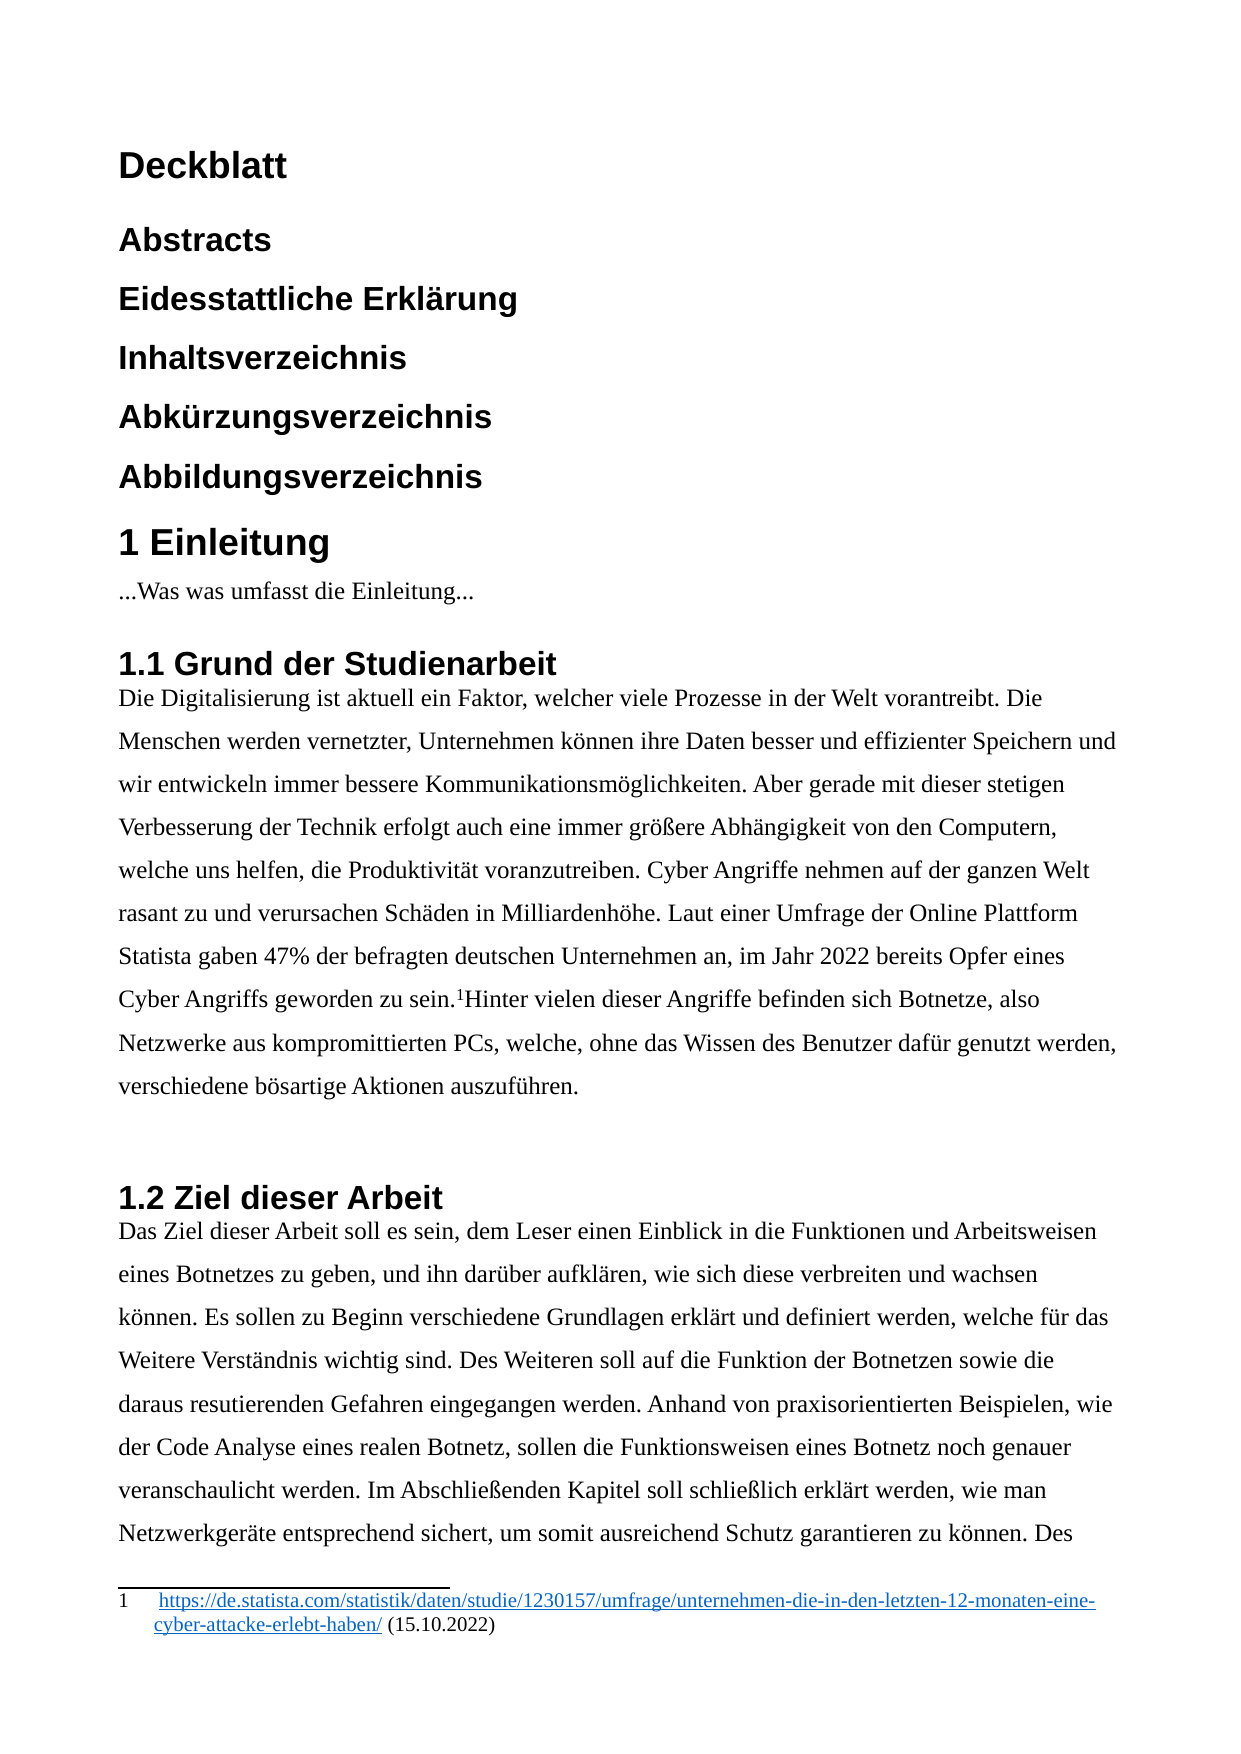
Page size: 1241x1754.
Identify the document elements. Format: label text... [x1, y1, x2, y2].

subtitle Abbildungsverzeichnis [118, 457, 1122, 495]
subtitle 1.2 Ziel dieser Arbeit [118, 1178, 1122, 1216]
subtitle Abkürzungsverzeichnis [118, 397, 1122, 436]
subtitle 1.1 Grund der Studienarbeit [118, 644, 1122, 683]
text Das Ziel dieser Arbeit soll es sein, dem Leser einen Einblick in die Funktionen und Arbeitsweisen eines Botnetzes zu geben, und ihn darüber aufklären, wie sich diese verbreiten und wachsen können. Es sollen zu Beginn verschiedene Grundlagen erklärt und definiert werden, welche für das Weitere Verständnis wichtig sind. Des Weiteren soll auf die Funktion der Botnetzen sowie die daraus resutierenden Gefahren eingegangen werden. Anhand von praxisorientierten Beispielen, wie der Code Analyse eines realen Botnetz, sollen die Funktionsweisen eines Botnetz noch genauer veranschaulicht werden. Im Abschließenden Kapitel soll schließlich erklärt werden, wie man Netzwerkgeräte entsprechend sichert, um somit ausreichend Schutz garantieren zu können. Des [118, 1216, 1122, 1547]
subtitle 1 Einleitung [118, 520, 1122, 563]
subtitle Inhaltsverzeichnis [118, 338, 1122, 377]
text ...Was was umfasst die Einleitung... [118, 576, 1122, 604]
text https://de.statista.com/statistik/daten/studie/1230157/umfrage/unternehmen-die-in-den-letzten-12-monaten-eine-cyber-attacke-erlebt-haben/ (15.10.2022) [118, 1588, 1122, 1636]
subtitle Abstracts [118, 219, 1122, 258]
subtitle Deckblatt [118, 143, 1122, 186]
text Die Digitalisierung ist aktuell ein Faktor, welcher viele Prozesse in der Welt vorantreibt. Die Menschen werden vernetzter, Unternehmen können ihre Daten besser und effizienter Speichern und wir entwickeln immer bessere Kommunikationsmöglichkeiten. Aber gerade mit dieser stetigen Verbesserung der Technik erfolgt auch eine immer größere Abhängigkeit von den Computern, welche uns helfen, die Produktivität voranzutreiben. Cyber Angriffe nehmen auf der ganzen Welt rasant zu und verursachen Schäden in Milliardenhöhe. Laut einer Umfrage der Online Plattform Statista gaben 47% der befragten deutschen Unternehmen an, im Jahr 2022 bereits Opfer eines Cyber Angriffs geworden zu sein.Hinter vielen dieser Angriffe befinden sich Botnetze, also Netzwerke aus kompromittierten PCs, welche, ohne das Wissen des Benutzer dafür genutzt werden, verschiedene bösartige Aktionen auszuführen. [118, 683, 1122, 1099]
subtitle Eidesstattliche Erklärung [118, 279, 1122, 317]
